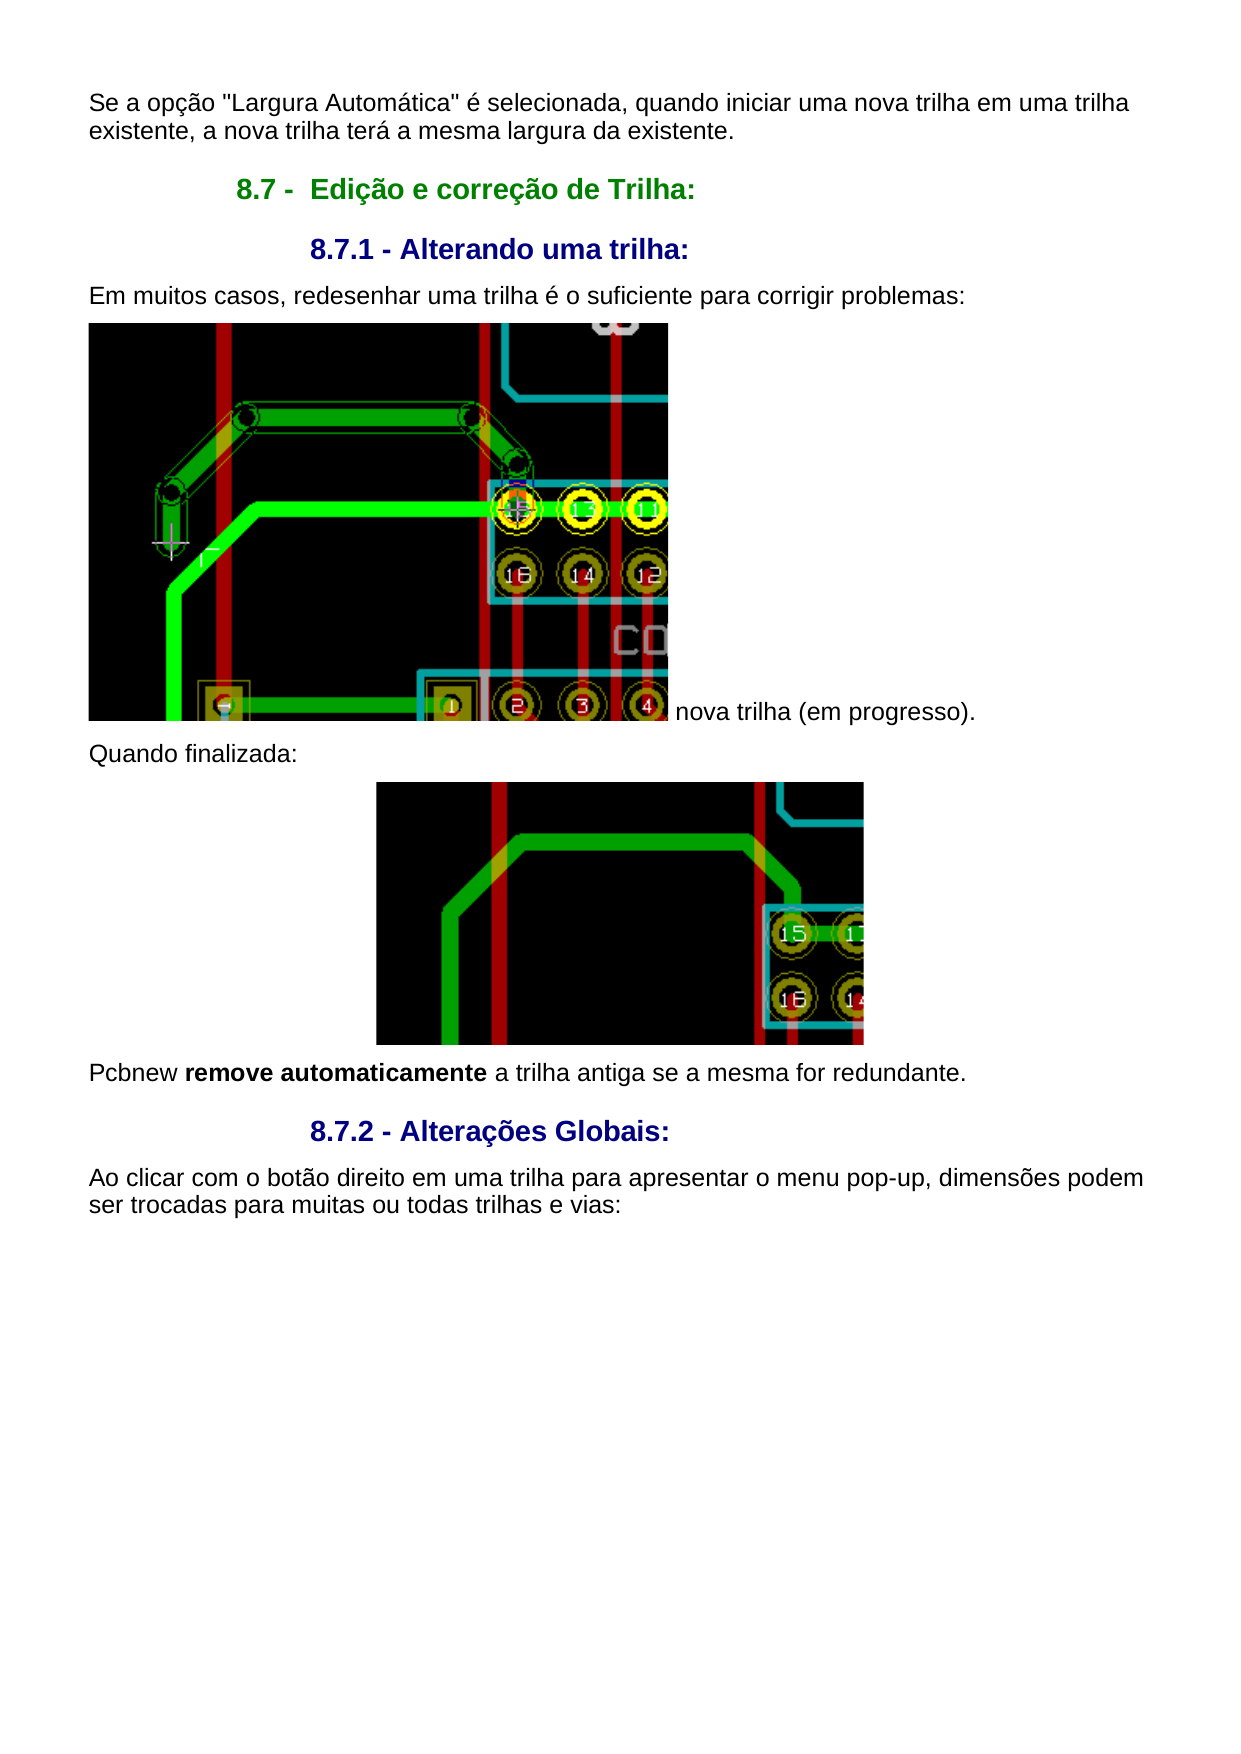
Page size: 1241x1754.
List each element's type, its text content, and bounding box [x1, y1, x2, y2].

text nova trilha (em progresso). [88, 324, 1152, 726]
subtitle Alterando uma trilha: [236, 233, 1152, 266]
subtitle Edição e correção de Trilha: [162, 173, 1152, 205]
picture [376, 782, 864, 1045]
picture [88, 323, 669, 721]
text Em muitos casos, redesenhar uma trilha é o suficiente para corrigir problemas: [88, 282, 1152, 310]
text Pcbnew remove automaticamente a trilha antiga se a mesma for redundante. [88, 1059, 1152, 1087]
text Se a opção "Largura Automática" é selecionada, quando iniciar uma nova trilha em uma trilha existente, a nova trilha terá a mesma largura da existente. [88, 88, 1152, 144]
text Ao clicar com o botão direito em uma trilha para apresentar o menu pop-up, dimensões podem ser trocadas para muitas ou todas trilhas e vias: [88, 1163, 1152, 1219]
text Quando finalizada: [88, 740, 1152, 768]
subtitle Alterações Globais: [236, 1115, 1152, 1147]
